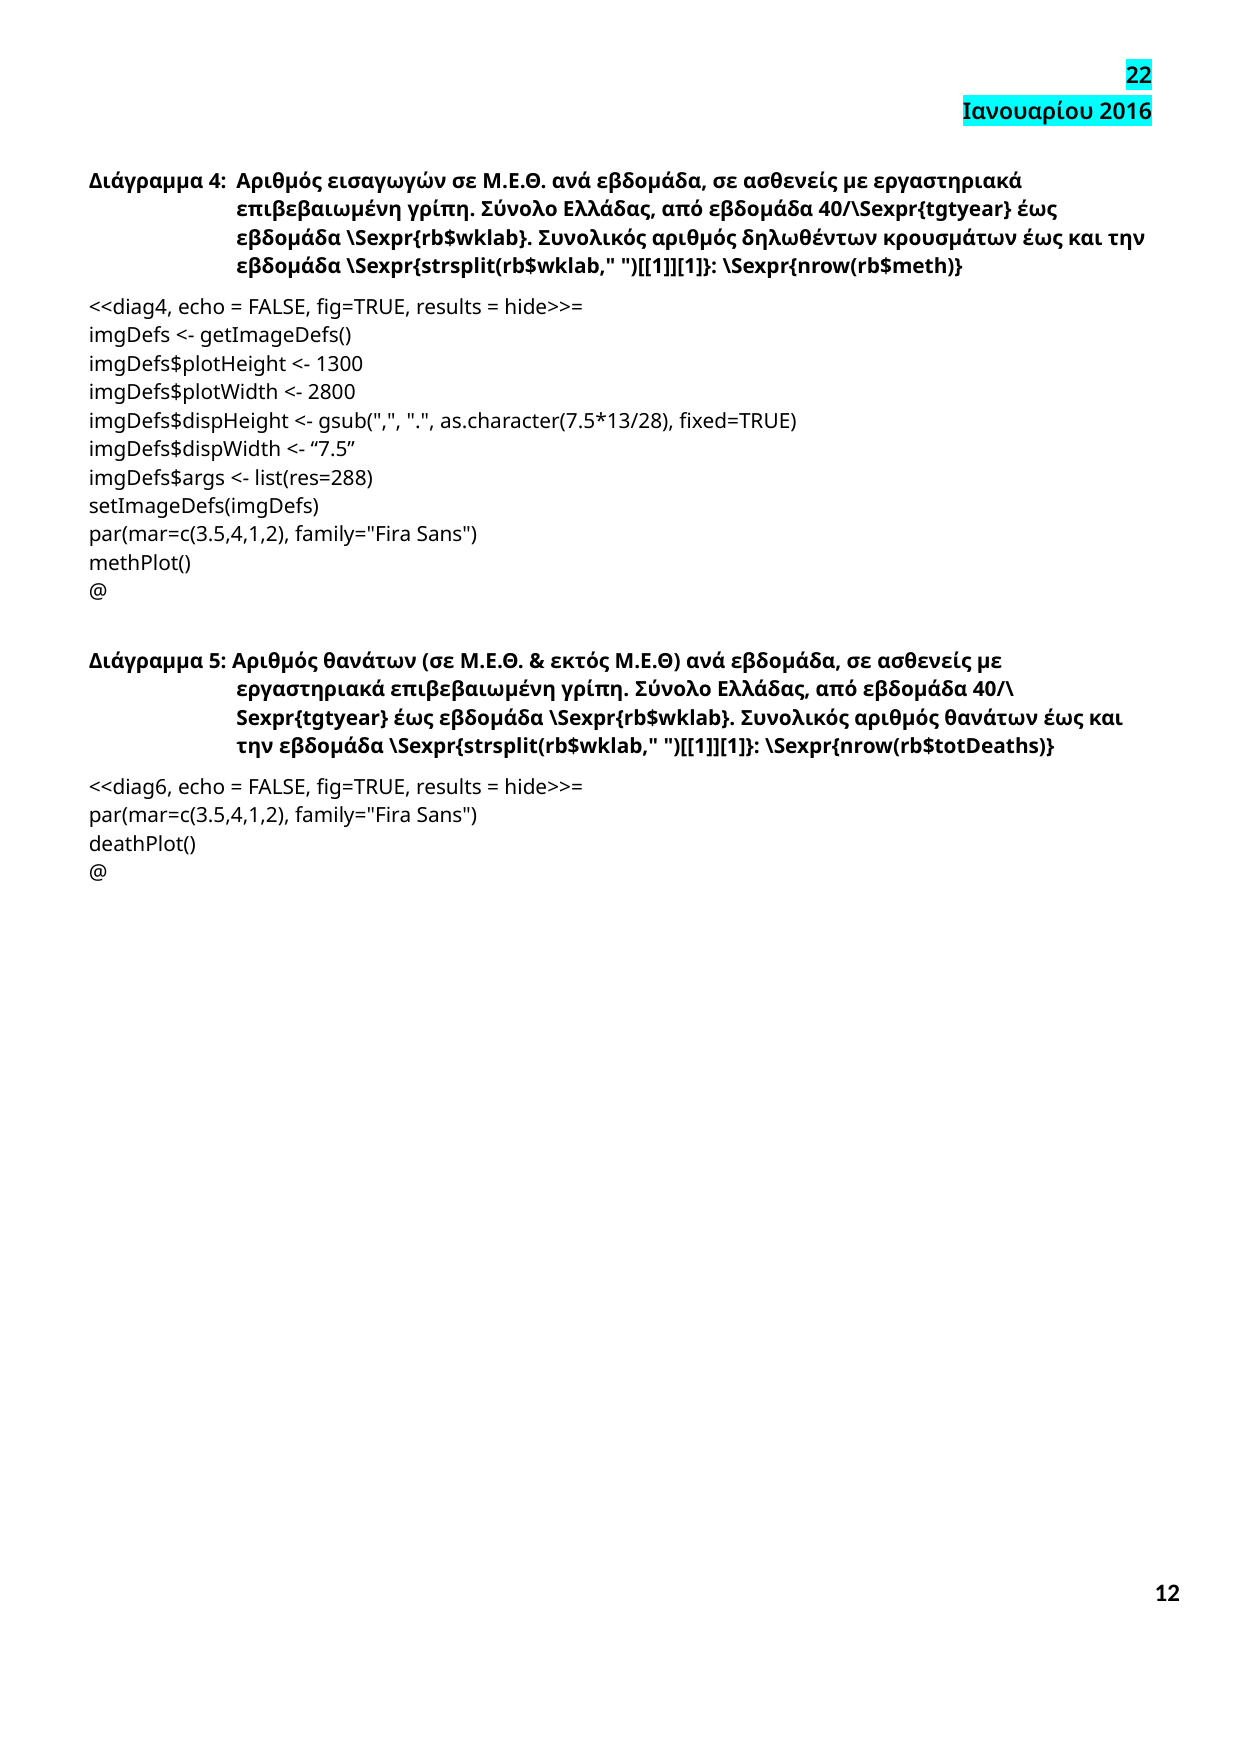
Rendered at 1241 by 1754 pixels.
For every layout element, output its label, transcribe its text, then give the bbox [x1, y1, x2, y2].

subtitle Διάγραμμα 4: Αριθμός εισαγωγών σε Μ.Ε.Θ. ανά εβδομάδα, σε ασθενείς με εργαστηριακά επιβεβαιωμένη γρίπη. Σύνολο Ελλάδας, από εβδομάδα 40/\Sexpr{tgtyear} έως εβδομάδα \Sexpr{rb$wklab}. Συνολικός αριθμός δηλωθέντων κρουσμάτων έως και την εβδομάδα \Sexpr{strsplit(rb$wklab," ")[[1]][1]}: \Sexpr{nrow(rb$meth)} [88, 166, 1152, 280]
text @ [88, 576, 1152, 605]
text deathPlot() [88, 829, 1152, 857]
text imgDefs$dispHeight <- gsub(",", ".", as.character(7.5*13/28), fixed=TRUE) [88, 406, 1152, 434]
text @ [88, 857, 1152, 886]
text par(mar=c(3.5,4,1,2), family="Fira Sans") [88, 519, 1152, 548]
text <<diag6, echo = FALSE, fig=TRUE, results = hide>>= [88, 772, 1152, 800]
text imgDefs <- getImageDefs() [88, 321, 1152, 349]
text imgDefs$plotWidth <- 2800 [88, 377, 1152, 406]
text par(mar=c(3.5,4,1,2), family="Fira Sans") [88, 800, 1152, 829]
text setImageDefs(imgDefs) [88, 491, 1152, 519]
text <<diag4, echo = FALSE, fig=TRUE, results = hide>>= [88, 292, 1152, 321]
text imgDefs$plotHeight <- 1300 [88, 349, 1152, 377]
text methPlot() [88, 548, 1152, 576]
subtitle Διάγραμμα 5: Αριθμός θανάτων (σε Μ.Ε.Θ. & εκτός Μ.Ε.Θ) ανά εβδομάδα, σε ασθενείς με εργαστηριακά επιβεβαιωμένη γρίπη. Σύνολο Ελλάδας, από εβδομάδα 40/\Sexpr{tgtyear} έως εβδομάδα \Sexpr{rb$wklab}. Συνολικός αριθμός θανάτων έως και την εβδομάδα \Sexpr{strsplit(rb$wklab," ")[[1]][1]}: \Sexpr{nrow(rb$totDeaths)} [88, 646, 1152, 759]
text imgDefs$dispWidth <- “7.5” [88, 434, 1152, 463]
text imgDefs$args <- list(res=288) [88, 463, 1152, 491]
